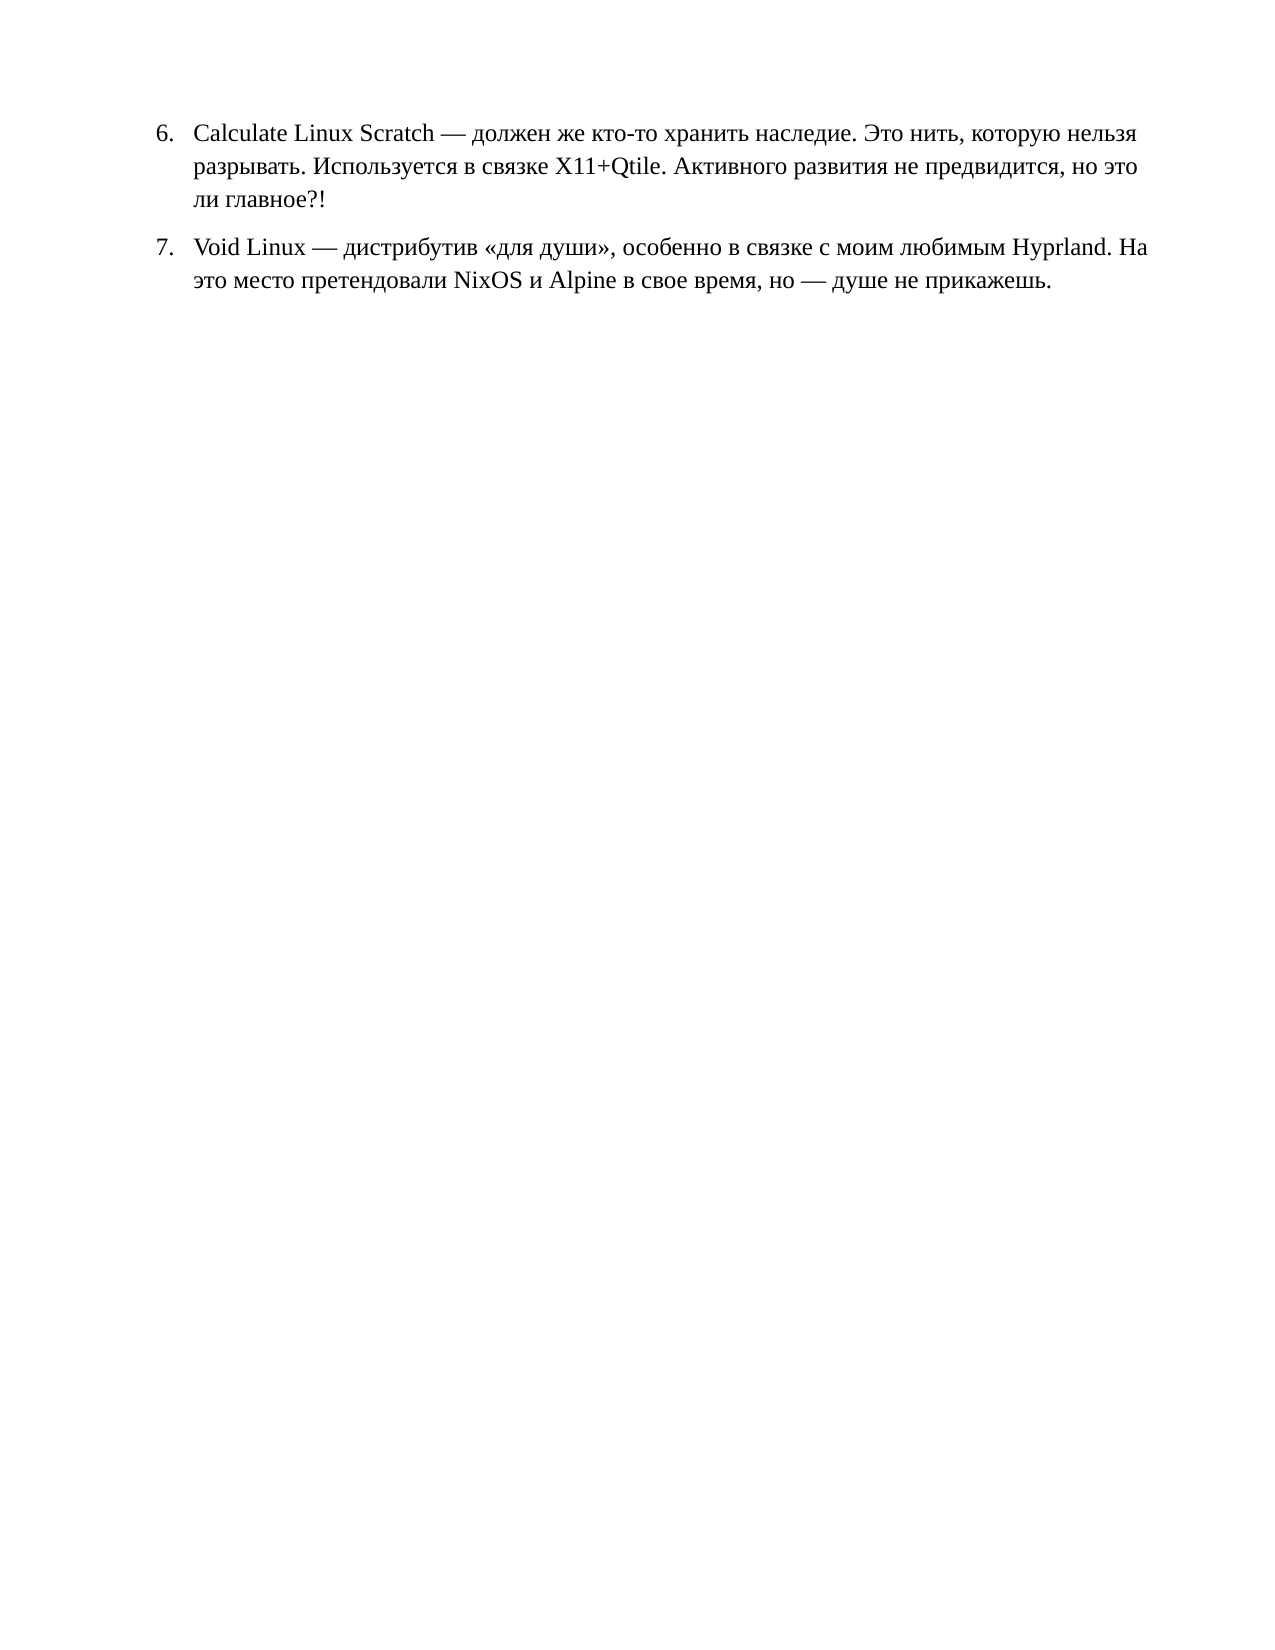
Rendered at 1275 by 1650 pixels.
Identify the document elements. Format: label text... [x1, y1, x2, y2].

list Calculate Linux Scratch — должен же кто-то хранить наследие. Это нить, которую нельзя разрывать. Используется в связке X11+Qtile. Активного развития не предвидится, но это ли главное?! [156, 118, 1157, 213]
list Void Linux — дистрибутив «для души», особенно в связке с моим любимым Hyprland. На это место претендовали NixOS и Alpine в свое время, но — душе не прикажешь. [156, 232, 1157, 293]
